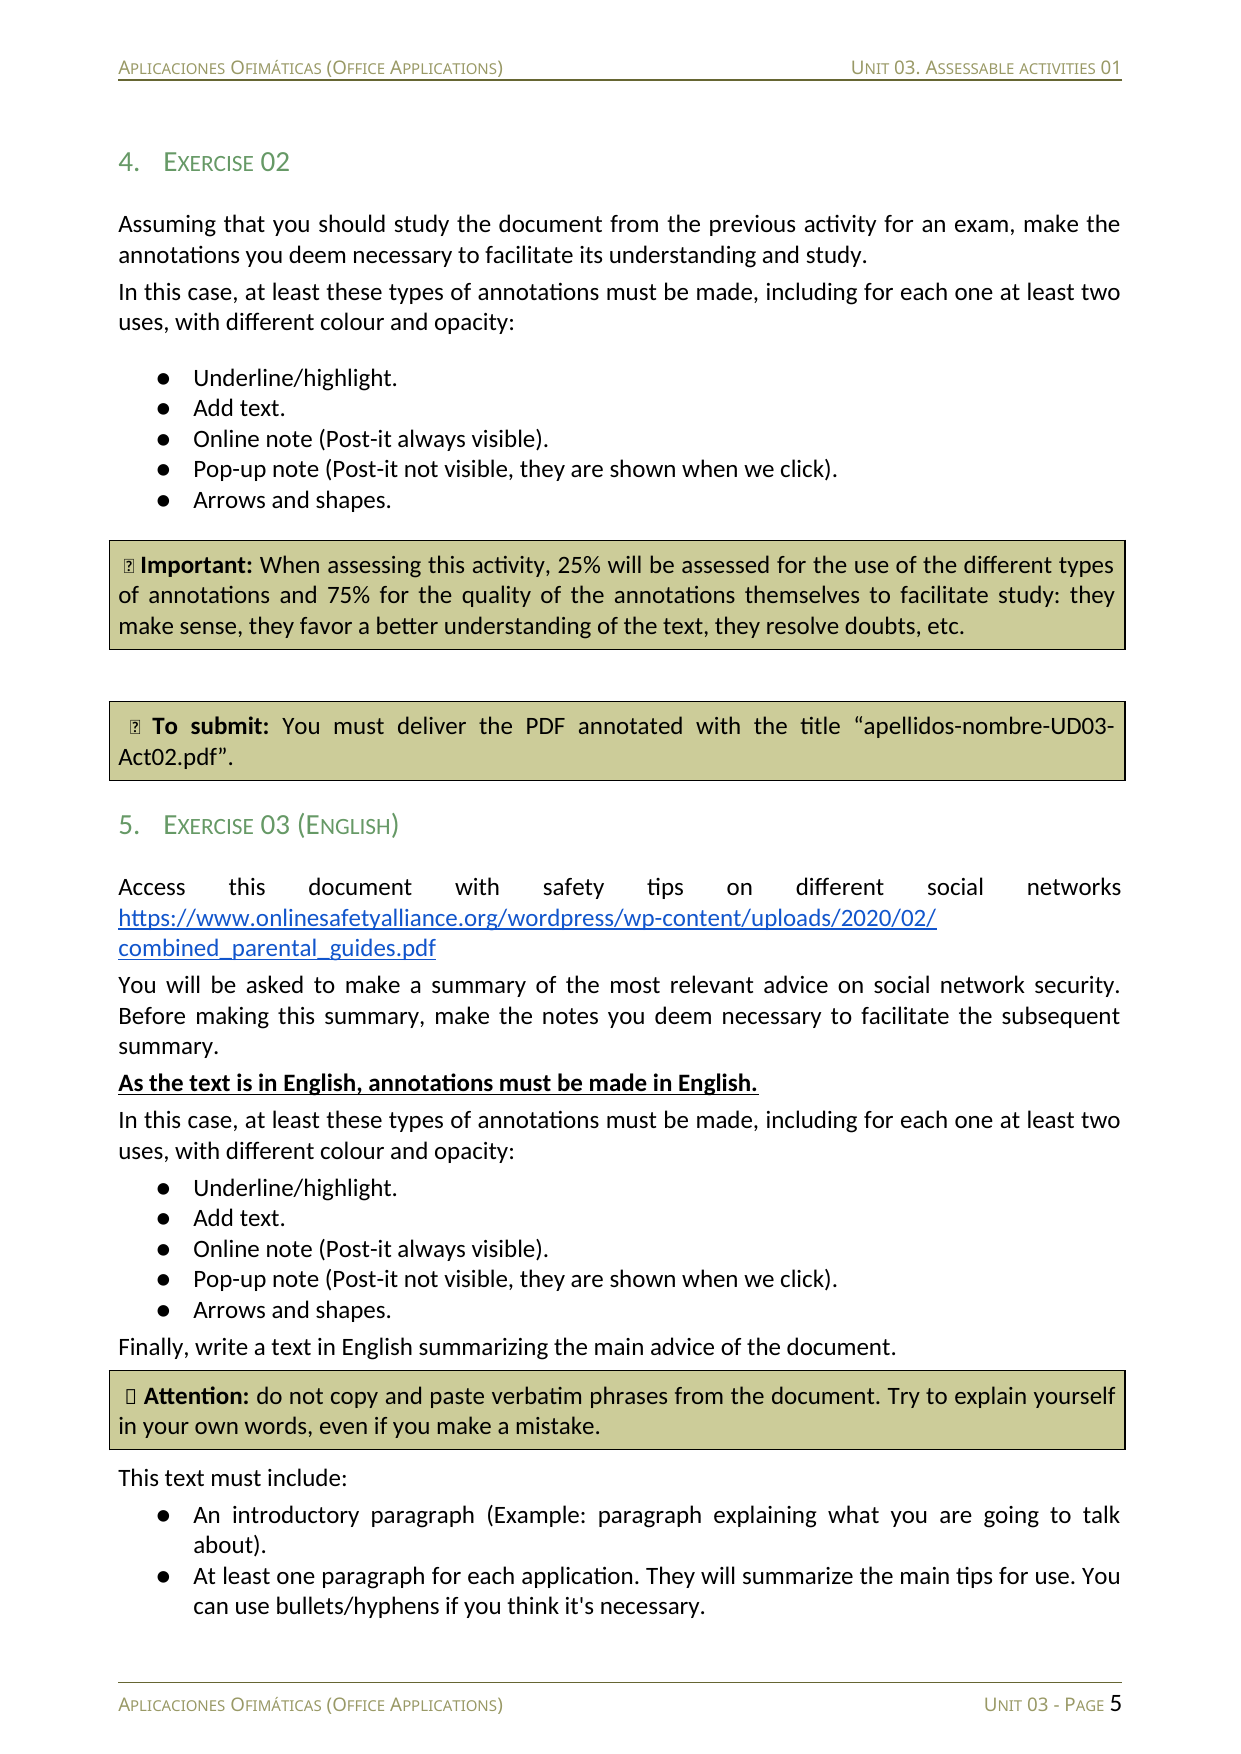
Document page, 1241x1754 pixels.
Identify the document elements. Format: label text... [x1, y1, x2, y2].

text 📕 To submit: You must deliver the PDF annotated with the title “apellidos-nombre-UD03-Act02.pdf”. [110, 702, 1124, 780]
list Arrows and shapes. [156, 484, 1122, 515]
list Online note (Post-it always visible). [156, 1233, 1122, 1263]
text This text must include: [118, 1462, 1122, 1492]
list An introductory paragraph (Example: paragraph explaining what you are going to talk about). [156, 1499, 1122, 1560]
list Add text. [156, 393, 1122, 423]
text ❕ Attention: do not copy and paste verbatim phrases from the document. Try to explain yourself in your own words, even if you make a mistake. [110, 1371, 1124, 1449]
list Underline/highlight. [156, 1172, 1122, 1202]
list Underline/highlight. [156, 362, 1122, 393]
subtitle Exercise 02 [118, 143, 1122, 178]
list Pop-up note (Post-it not visible, they are shown when we click). [156, 454, 1122, 484]
list At least one paragraph for each application. They will summarize the main tips for use. You can use bullets/hyphens if you think it's necessary. [156, 1560, 1122, 1621]
text In this case, at least these types of annotations must be made, including for each one at least two uses, with different colour and opacity: [118, 276, 1122, 337]
text 📖 Important: When assessing this activity, 25% will be assessed for the use of the different types of annotations and 75% for the quality of the annotations themselves to facilitate study: they make sense, they favor a better understanding of the text, they resolve doubts, etc. [110, 541, 1124, 649]
text You will be asked to make a summary of the most relevant advice on social network security. Before making this summary, make the notes you deem necessary to facilitate the subsequent summary. [118, 969, 1122, 1061]
list Add text. [156, 1202, 1122, 1233]
text As the text is in English, annotations must be made in English. [118, 1067, 1122, 1098]
list Online note (Post-it always visible). [156, 423, 1122, 454]
text Assuming that you should study the document from the previous activity for an exam, make the annotations you deem necessary to facilitate its understanding and study. [118, 208, 1122, 269]
text Access this document with safety tips on different social networks https://www.onlinesafetyalliance.org/wordpress/wp-content/uploads/2020/02/combined_parental_guides.pdf [118, 871, 1122, 963]
text Finally, write a text in English summarizing the main advice of the document. [118, 1331, 1122, 1362]
text In this case, at least these types of annotations must be made, including for each one at least two uses, with different colour and opacity: [118, 1104, 1122, 1166]
subtitle Exercise 03 (English) [118, 806, 1122, 841]
list Arrows and shapes. [156, 1294, 1122, 1324]
list Pop-up note (Post-it not visible, they are shown when we click). [156, 1263, 1122, 1294]
